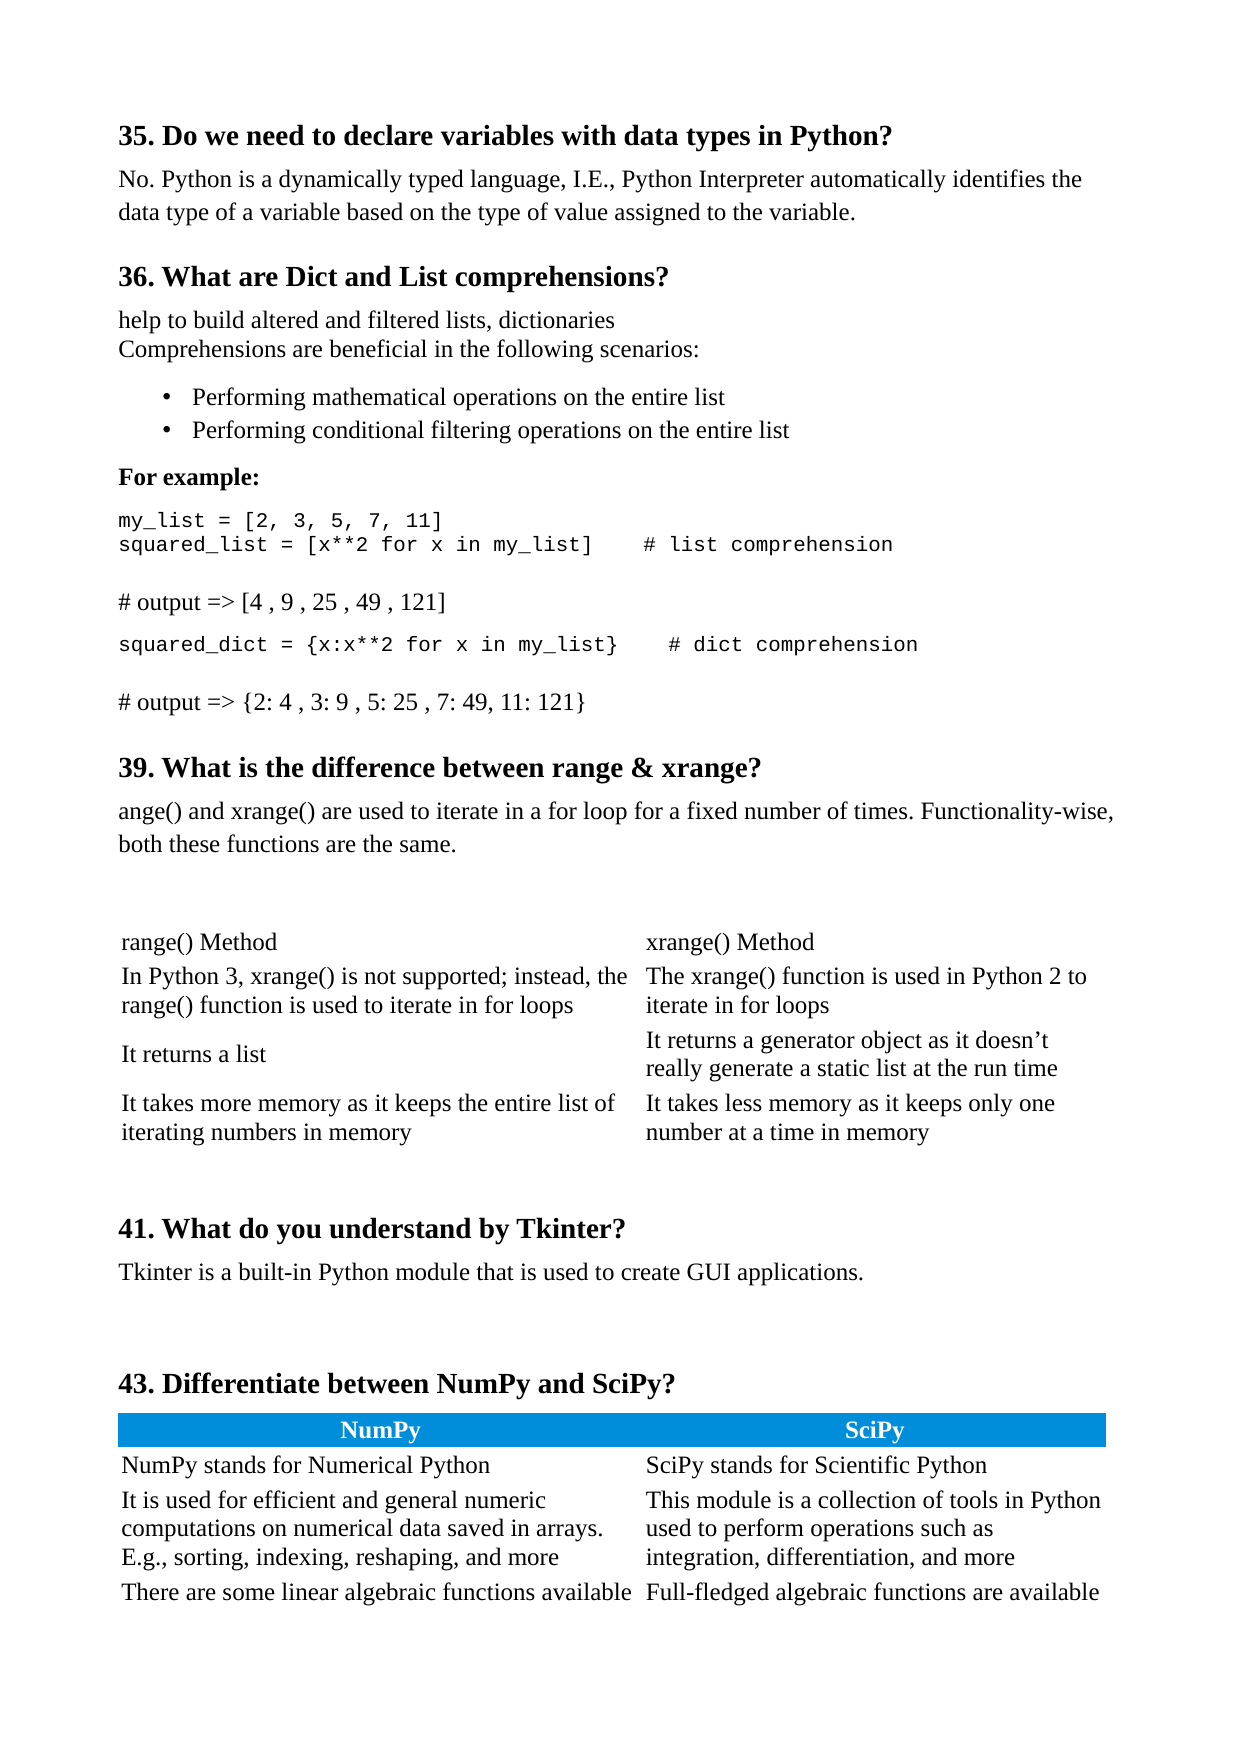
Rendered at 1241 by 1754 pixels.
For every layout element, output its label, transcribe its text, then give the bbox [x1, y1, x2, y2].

table_cell It returns a generator object as it doesn’t really generate a static list at the run time [643, 1022, 1103, 1085]
table_cell It returns a list [118, 1022, 643, 1085]
table_cell SciPy stands for Scientific Python [643, 1447, 1106, 1482]
table_cell It takes less memory as it keeps only one number at a time in memory [643, 1085, 1103, 1148]
list Performing mathematical operations on the entire list [162, 382, 1122, 411]
subtitle 39. What is the difference between range & xrange? [118, 750, 1122, 783]
text help to build altered and filtered lists, dictionaries [118, 305, 1122, 334]
subtitle 41. What do you understand by Tkinter? [118, 1211, 1122, 1244]
table_cell It is used for efficient and general numeric computations on numerical data saved in arrays. E.g., sorting, indexing, reshaping, and more [118, 1482, 643, 1574]
text squared_list = [x**2 for x in my_list] # list comprehension [118, 534, 1122, 557]
list Performing conditional filtering operations on the entire list [162, 415, 1122, 443]
table_cell In Python 3, xrange() is not supported; instead, the range() function is used to iterate in for loops [118, 959, 643, 1022]
text squared_dict = {x:x**2 for x in my_list} # dict comprehension [118, 634, 1122, 658]
text # output => [4 , 9 , 25 , 49 , 121] [118, 587, 1122, 616]
table_cell This module is a collection of tools in Python used to perform operations such as integration, differentiation, and more [643, 1482, 1106, 1574]
text Comprehensions are beneficial in the following scenarios: [118, 334, 1122, 363]
text ange() and xrange() are used to iterate in a for loop for a fixed number of times. Functionality-wise, both these functions are the same. [118, 796, 1122, 857]
table_header SciPy [643, 1413, 1106, 1447]
text # output => {2: 4 , 3: 9 , 5: 25 , 7: 49, 11: 121} [118, 687, 1122, 716]
table_cell The xrange() function is used in Python 2 to iterate in for loops [643, 959, 1103, 1022]
text my_list = [2, 3, 5, 7, 11] [118, 510, 1122, 534]
table_header range() Method [118, 924, 643, 958]
table_cell Full-fledged algebraic functions are available [643, 1574, 1106, 1608]
subtitle 43. Differentiate between NumPy and SciPy? [118, 1367, 1122, 1400]
text Tkinter is a built-in Python module that is used to create GUI applications. [118, 1257, 1122, 1286]
table_cell It takes more memory as it keeps the entire list of iterating numbers in memory [118, 1085, 643, 1148]
text For example: [118, 462, 1122, 491]
subtitle 36. What are Dict and List comprehensions? [118, 259, 1122, 293]
table_cell NumPy stands for Numerical Python [118, 1447, 643, 1482]
table_header xrange() Method [643, 924, 1103, 958]
table_cell There are some linear algebraic functions available [118, 1574, 643, 1608]
text No. Python is a dynamically typed language, I.E., Python Interpreter automatically identifies the data type of a variable based on the type of value assigned to the variable. [118, 164, 1122, 226]
table_header NumPy [118, 1413, 643, 1447]
subtitle 35. Do we need to declare variables with data types in Python? [118, 118, 1122, 152]
